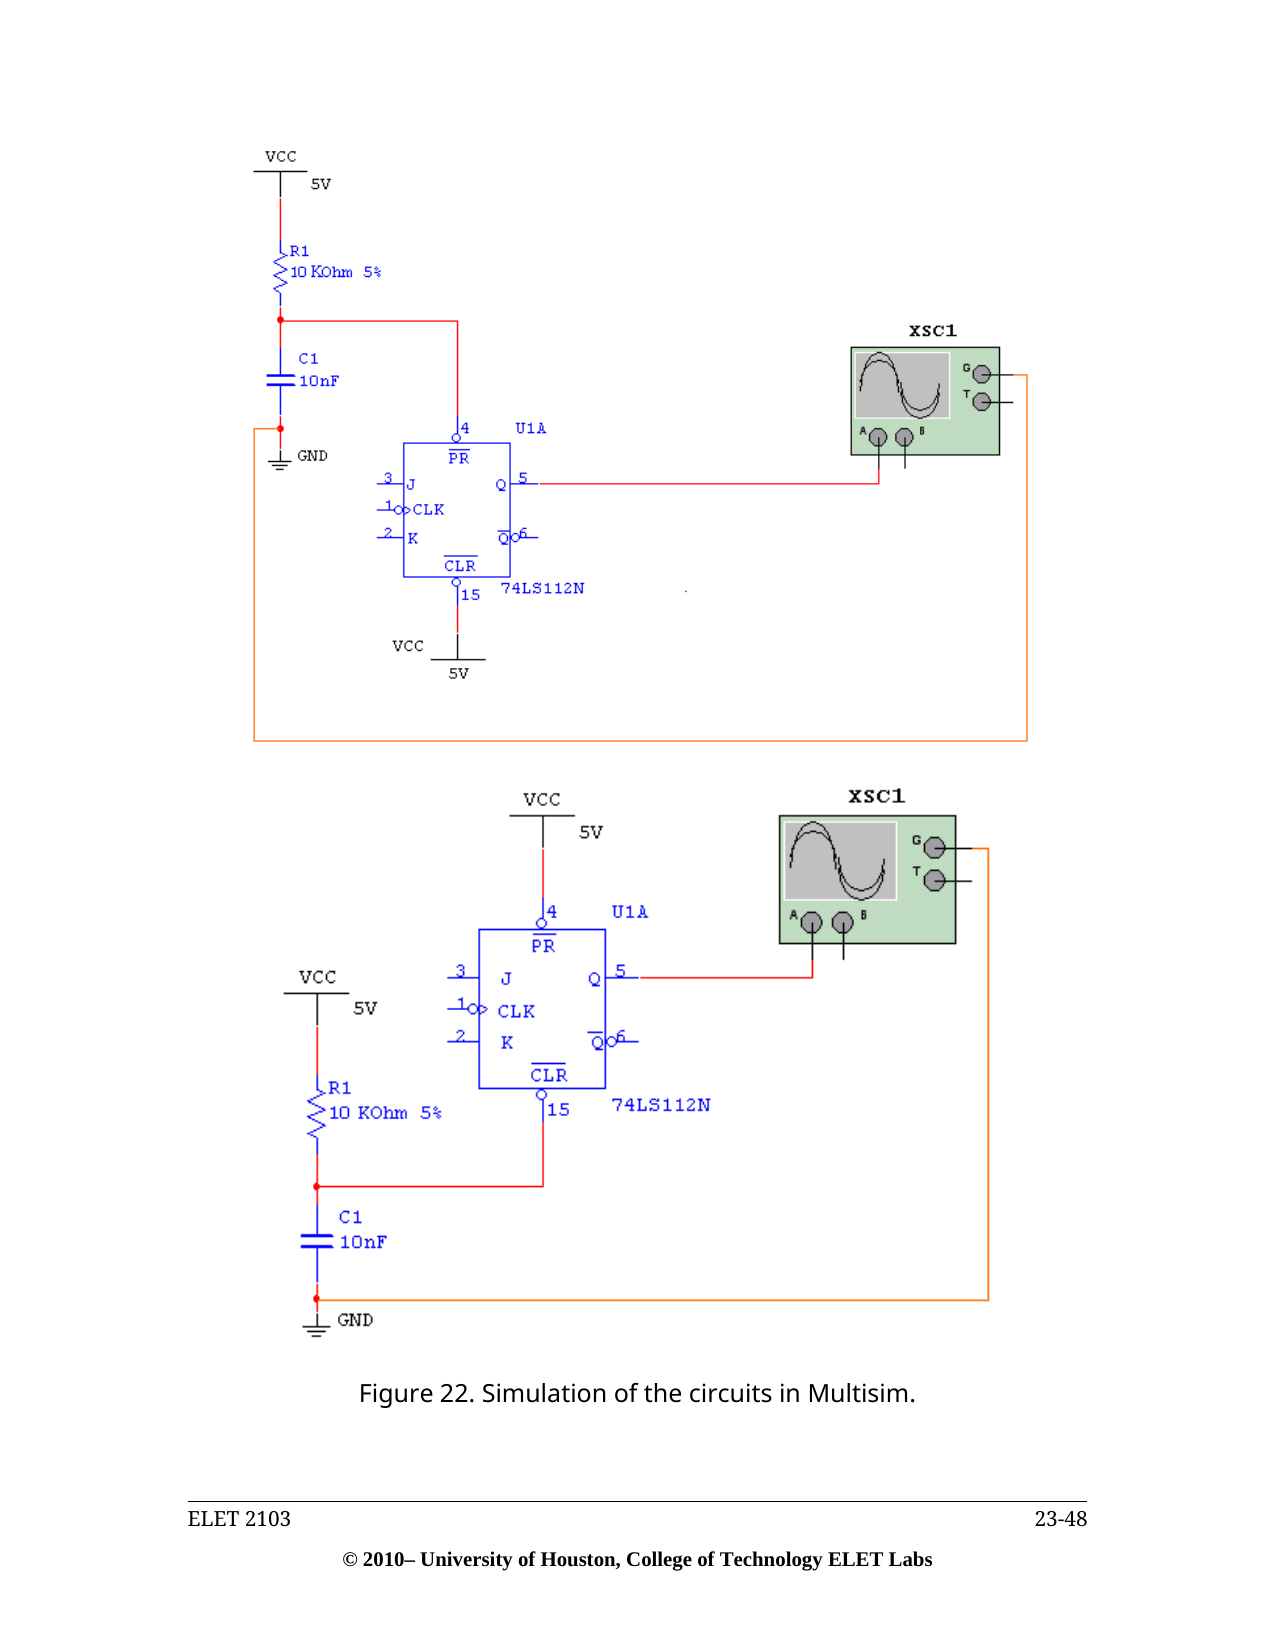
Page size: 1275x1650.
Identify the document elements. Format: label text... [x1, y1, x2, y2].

picture [234, 150, 1041, 751]
picture [242, 767, 1033, 1359]
text Figure 22. Simulation of the circuits in Multisim. [187, 1376, 1087, 1409]
